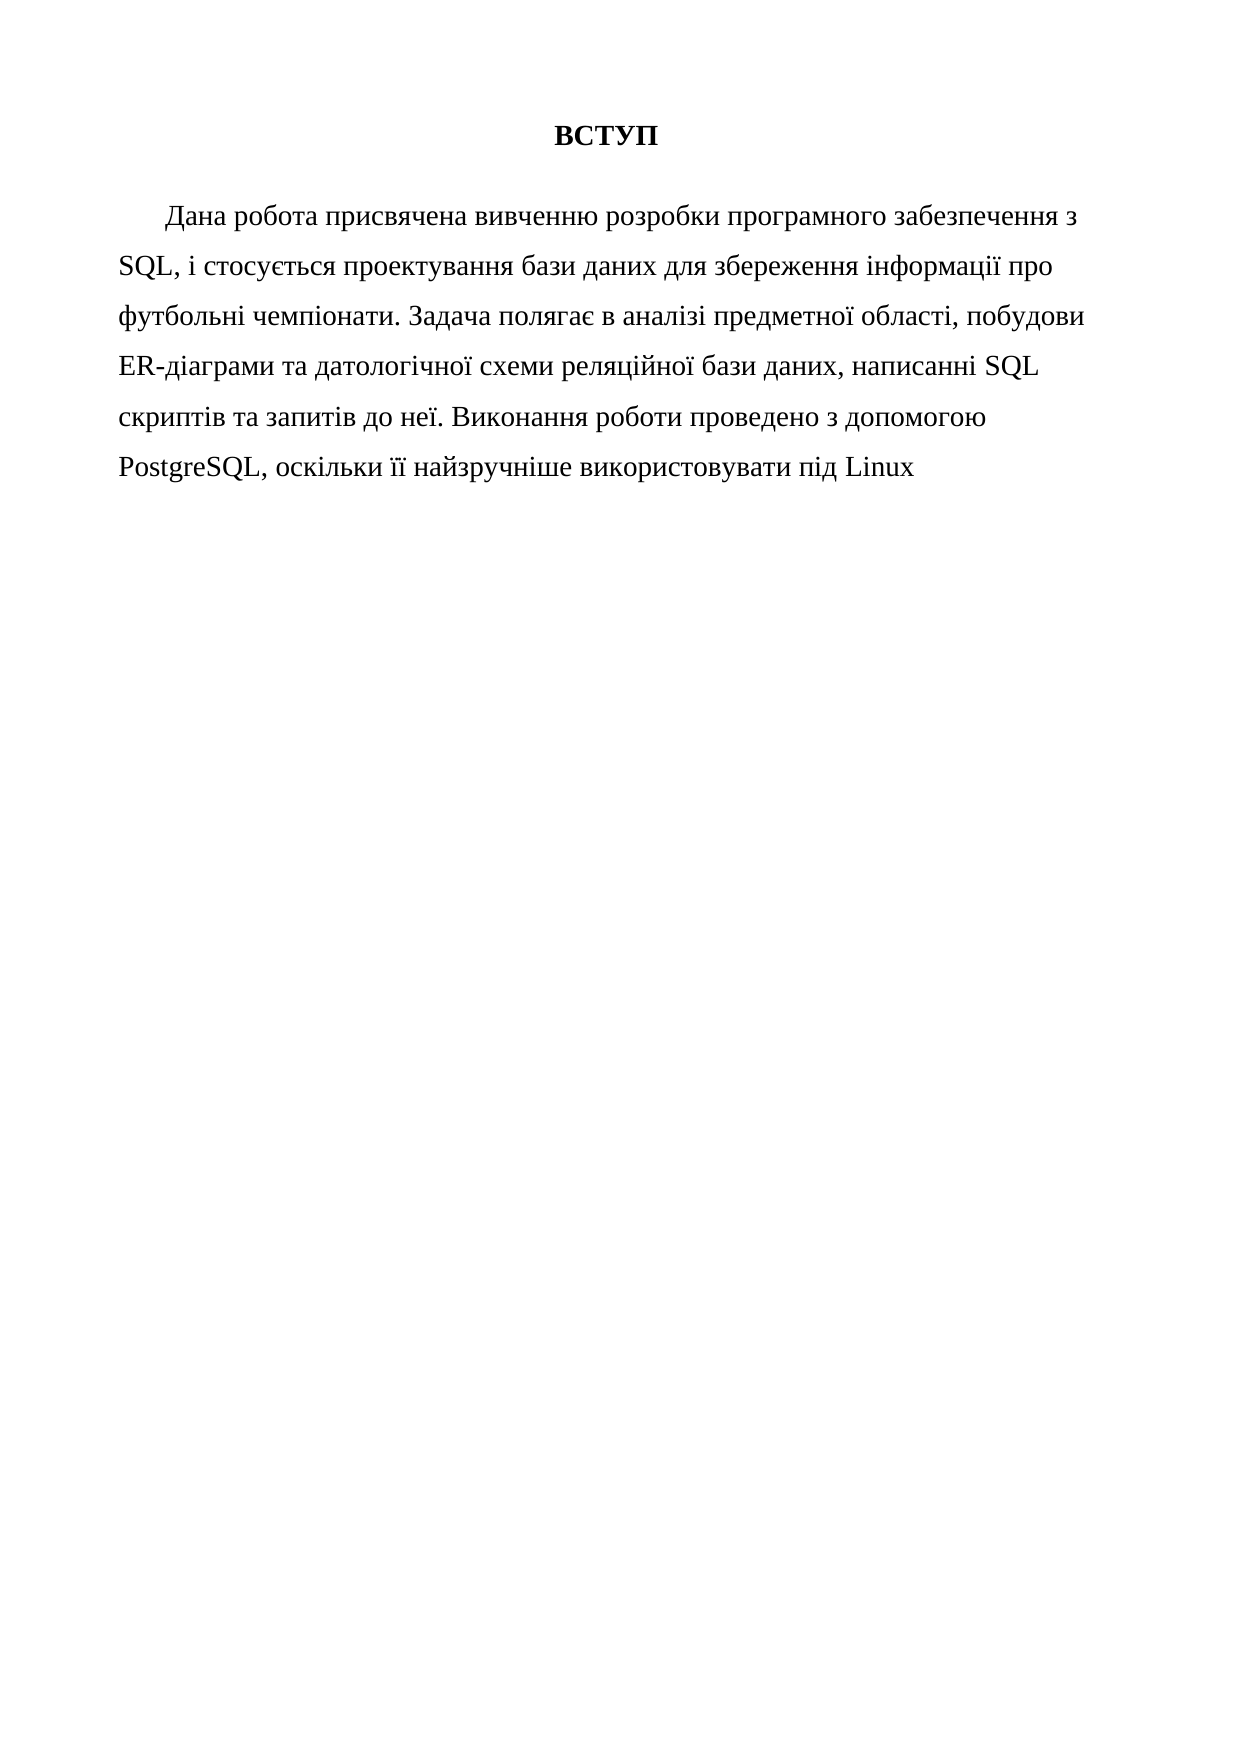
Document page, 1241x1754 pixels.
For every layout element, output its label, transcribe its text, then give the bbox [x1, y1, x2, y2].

subtitle Вступ [90, 118, 1122, 152]
text Дана робота присвячена вивченню розробки програмного забезпечення з SQL, і стосується проектування бази даних для збереження інформації про футбольні чемпіонати. Задача полягає в аналізі предметної області, побудови ER-діаграми та датологічної схеми реляційної бази даних, написанні SQL скриптів та запитів до неї. Виконання роботи проведено з допомогою PostgreSQL, оскільки її найзручніше використовувати під Linux [118, 198, 1122, 483]
